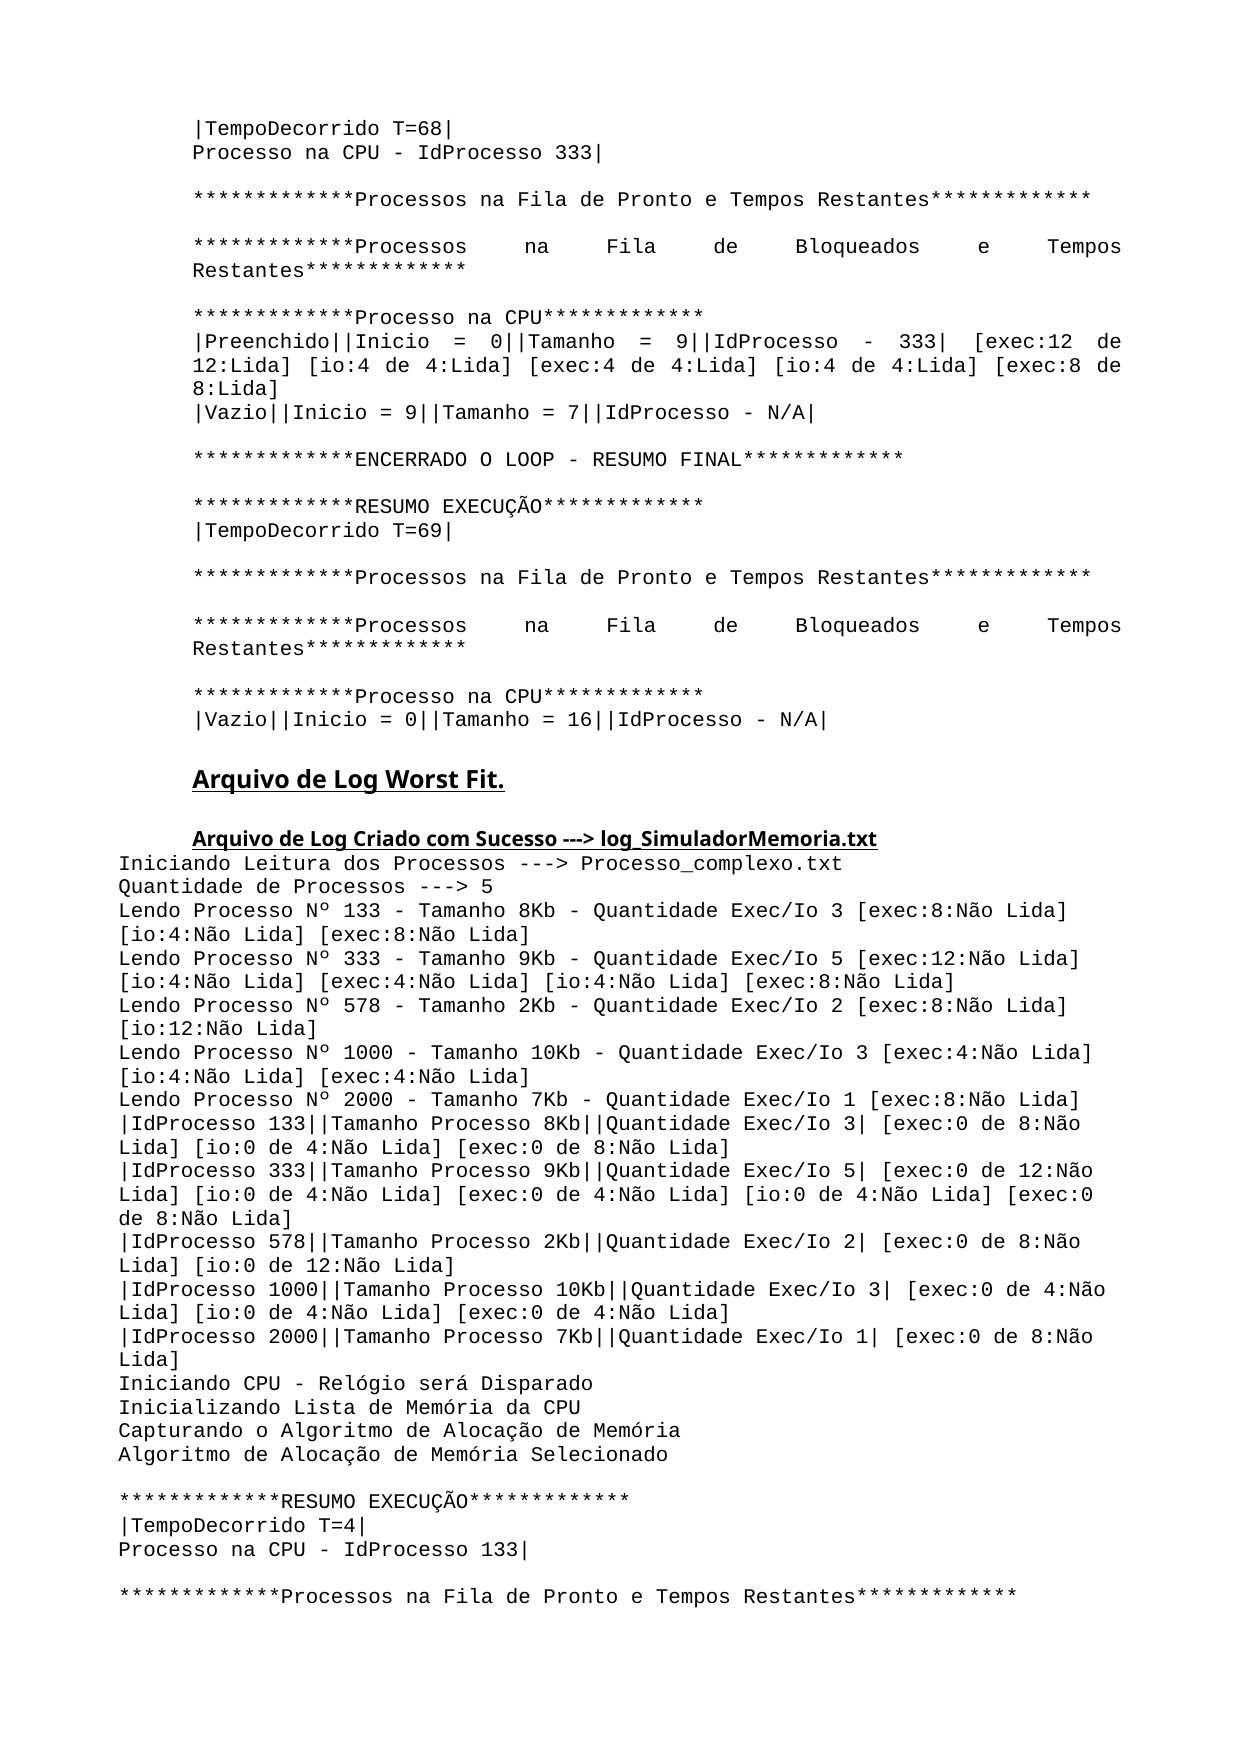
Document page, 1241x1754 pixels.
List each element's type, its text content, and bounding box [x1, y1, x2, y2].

text Lendo Processo Nº 578 - Tamanho 2Kb - Quantidade Exec/Io 2 [exec:8:Não Lida] [io:12:Não Lida] [118, 995, 1122, 1042]
text Arquivo de Log Worst Fit. [192, 762, 1122, 796]
text *************Processos na Fila de Bloqueados e Tempos Restantes************* [192, 615, 1122, 662]
text |IdProcesso 578||Tamanho Processo 2Kb||Quantidade Exec/Io 2| [exec:0 de 8:Não Lida] [io:0 de 12:Não Lida] [118, 1231, 1122, 1278]
text |TempoDecorrido T=68| [192, 118, 1122, 142]
text Capturando o Algoritmo de Alocação de Memória [118, 1420, 1122, 1444]
text Lendo Processo Nº 133 - Tamanho 8Kb - Quantidade Exec/Io 3 [exec:8:Não Lida] [io:4:Não Lida] [exec:8:Não Lida] [118, 900, 1122, 947]
text *************RESUMO EXECUÇÃO************* [118, 1491, 1122, 1515]
text *************Processos na Fila de Pronto e Tempos Restantes************* [192, 189, 1122, 213]
text *************Processos na Fila de Pronto e Tempos Restantes************* [192, 567, 1122, 591]
text Processo na CPU - IdProcesso 133| [118, 1539, 1122, 1562]
text *************ENCERRADO O LOOP - RESUMO FINAL************* [192, 449, 1122, 473]
text |IdProcesso 333||Tamanho Processo 9Kb||Quantidade Exec/Io 5| [exec:0 de 12:Não Lida] [io:0 de 4:Não Lida] [exec:0 de 4:Não Lida] [io:0 de 4:Não Lida] [exec:0 de 8:Não Lida] [118, 1160, 1122, 1231]
text Inicializando Lista de Memória da CPU [118, 1397, 1122, 1420]
text |IdProcesso 1000||Tamanho Processo 10Kb||Quantidade Exec/Io 3| [exec:0 de 4:Não Lida] [io:0 de 4:Não Lida] [exec:0 de 4:Não Lida] [118, 1278, 1122, 1326]
text |TempoDecorrido T=69| [192, 520, 1122, 544]
text Processo na CPU - IdProcesso 333| [192, 142, 1122, 165]
text |Vazio||Inicio = 0||Tamanho = 16||IdProcesso - N/A| [192, 709, 1122, 733]
text Quantidade de Processos ---> 5 [118, 877, 1122, 900]
text |Preenchido||Inicio = 0||Tamanho = 9||IdProcesso - 333| [exec:12 de 12:Lida] [io:4 de 4:Lida] [exec:4 de 4:Lida] [io:4 de 4:Lida] [exec:8 de 8:Lida] [192, 331, 1122, 402]
text *************Processos na Fila de Bloqueados e Tempos Restantes************* [192, 236, 1122, 284]
text |IdProcesso 133||Tamanho Processo 8Kb||Quantidade Exec/Io 3| [exec:0 de 8:Não Lida] [io:0 de 4:Não Lida] [exec:0 de 8:Não Lida] [118, 1113, 1122, 1160]
text Iniciando Leitura dos Processos ---> Processo_complexo.txt [118, 853, 1122, 877]
text |IdProcesso 2000||Tamanho Processo 7Kb||Quantidade Exec/Io 1| [exec:0 de 8:Não Lida] [118, 1326, 1122, 1373]
text Arquivo de Log Criado com Sucesso ---> log_SimuladorMemoria.txt [192, 824, 1122, 853]
text Lendo Processo Nº 1000 - Tamanho 10Kb - Quantidade Exec/Io 3 [exec:4:Não Lida] [io:4:Não Lida] [exec:4:Não Lida] [118, 1042, 1122, 1089]
text |TempoDecorrido T=4| [118, 1515, 1122, 1539]
text Lendo Processo Nº 2000 - Tamanho 7Kb - Quantidade Exec/Io 1 [exec:8:Não Lida] [118, 1089, 1122, 1113]
text Iniciando CPU - Relógio será Disparado [118, 1373, 1122, 1397]
text *************Processo na CPU************* [192, 686, 1122, 709]
text *************Processos na Fila de Pronto e Tempos Restantes************* [118, 1586, 1122, 1609]
text Lendo Processo Nº 333 - Tamanho 9Kb - Quantidade Exec/Io 5 [exec:12:Não Lida] [io:4:Não Lida] [exec:4:Não Lida] [io:4:Não Lida] [exec:8:Não Lida] [118, 947, 1122, 995]
text *************Processo na CPU************* [192, 307, 1122, 331]
text *************RESUMO EXECUÇÃO************* [192, 496, 1122, 520]
text |Vazio||Inicio = 9||Tamanho = 7||IdProcesso - N/A| [192, 402, 1122, 426]
text Algoritmo de Alocação de Memória Selecionado [118, 1444, 1122, 1468]
